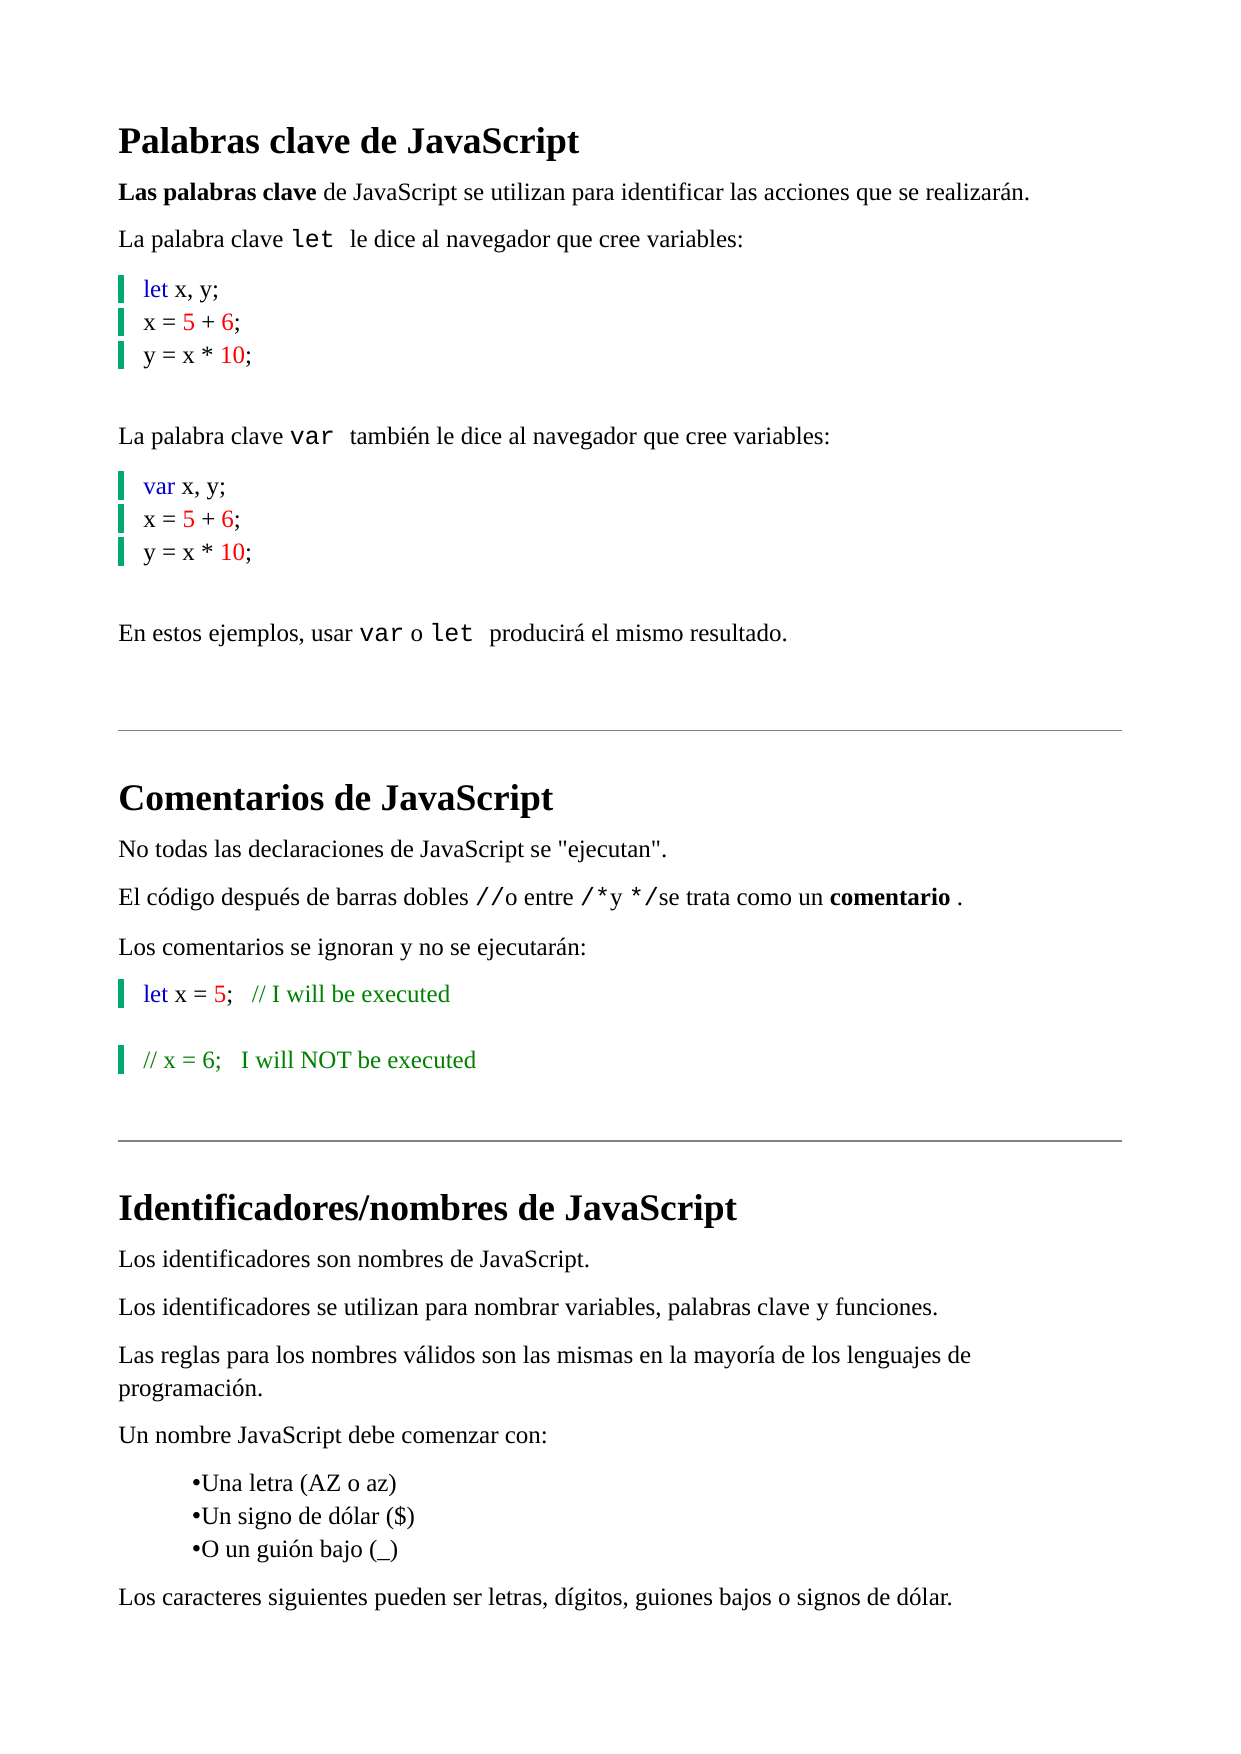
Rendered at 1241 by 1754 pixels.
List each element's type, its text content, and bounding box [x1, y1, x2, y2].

text Las palabras clave de JavaScript se utilizan para identificar las acciones que se realizarán. [118, 177, 1122, 206]
text var x, y; x = 5 + 6; y = x * 10; [118, 471, 1122, 566]
text Los identificadores se utilizan para nombrar variables, palabras clave y funciones. [118, 1292, 1122, 1321]
text Las reglas para los nombres válidos son las mismas en la mayoría de los lenguajes de programación. [118, 1340, 1122, 1402]
list Una letra (AZ o az) [118, 1468, 1122, 1497]
subtitle Palabras clave de JavaScript [118, 118, 1122, 161]
subtitle Comentarios de JavaScript [118, 775, 1122, 818]
text La palabra clave let le dice al navegador que cree variables: [118, 224, 1122, 255]
text No todas las declaraciones de JavaScript se "ejecutan". [118, 834, 1122, 863]
text let x = 5; // I will be executed // x = 6; I will NOT be executed [118, 979, 1122, 1074]
text El código después de barras dobles //o entre /*y */se trata como un comentario . [118, 882, 1122, 912]
subtitle Identificadores/nombres de JavaScript [118, 1186, 1122, 1229]
text En estos ejemplos, usar var o let producirá el mismo resultado. [118, 618, 1122, 649]
text Los caracteres siguientes pueden ser letras, dígitos, guiones bajos o signos de dólar. [118, 1582, 1122, 1610]
text let x, y; x = 5 + 6; y = x * 10; [118, 274, 1122, 369]
text Los comentarios se ignoran y no se ejecutarán: [118, 932, 1122, 960]
list Un signo de dólar ($) [118, 1501, 1122, 1530]
text Un nombre JavaScript debe comenzar con: [118, 1420, 1122, 1449]
text La palabra clave var también le dice al navegador que cree variables: [118, 421, 1122, 452]
text Los identificadores son nombres de JavaScript. [118, 1244, 1122, 1273]
list O un guión bajo (_) [118, 1534, 1122, 1563]
